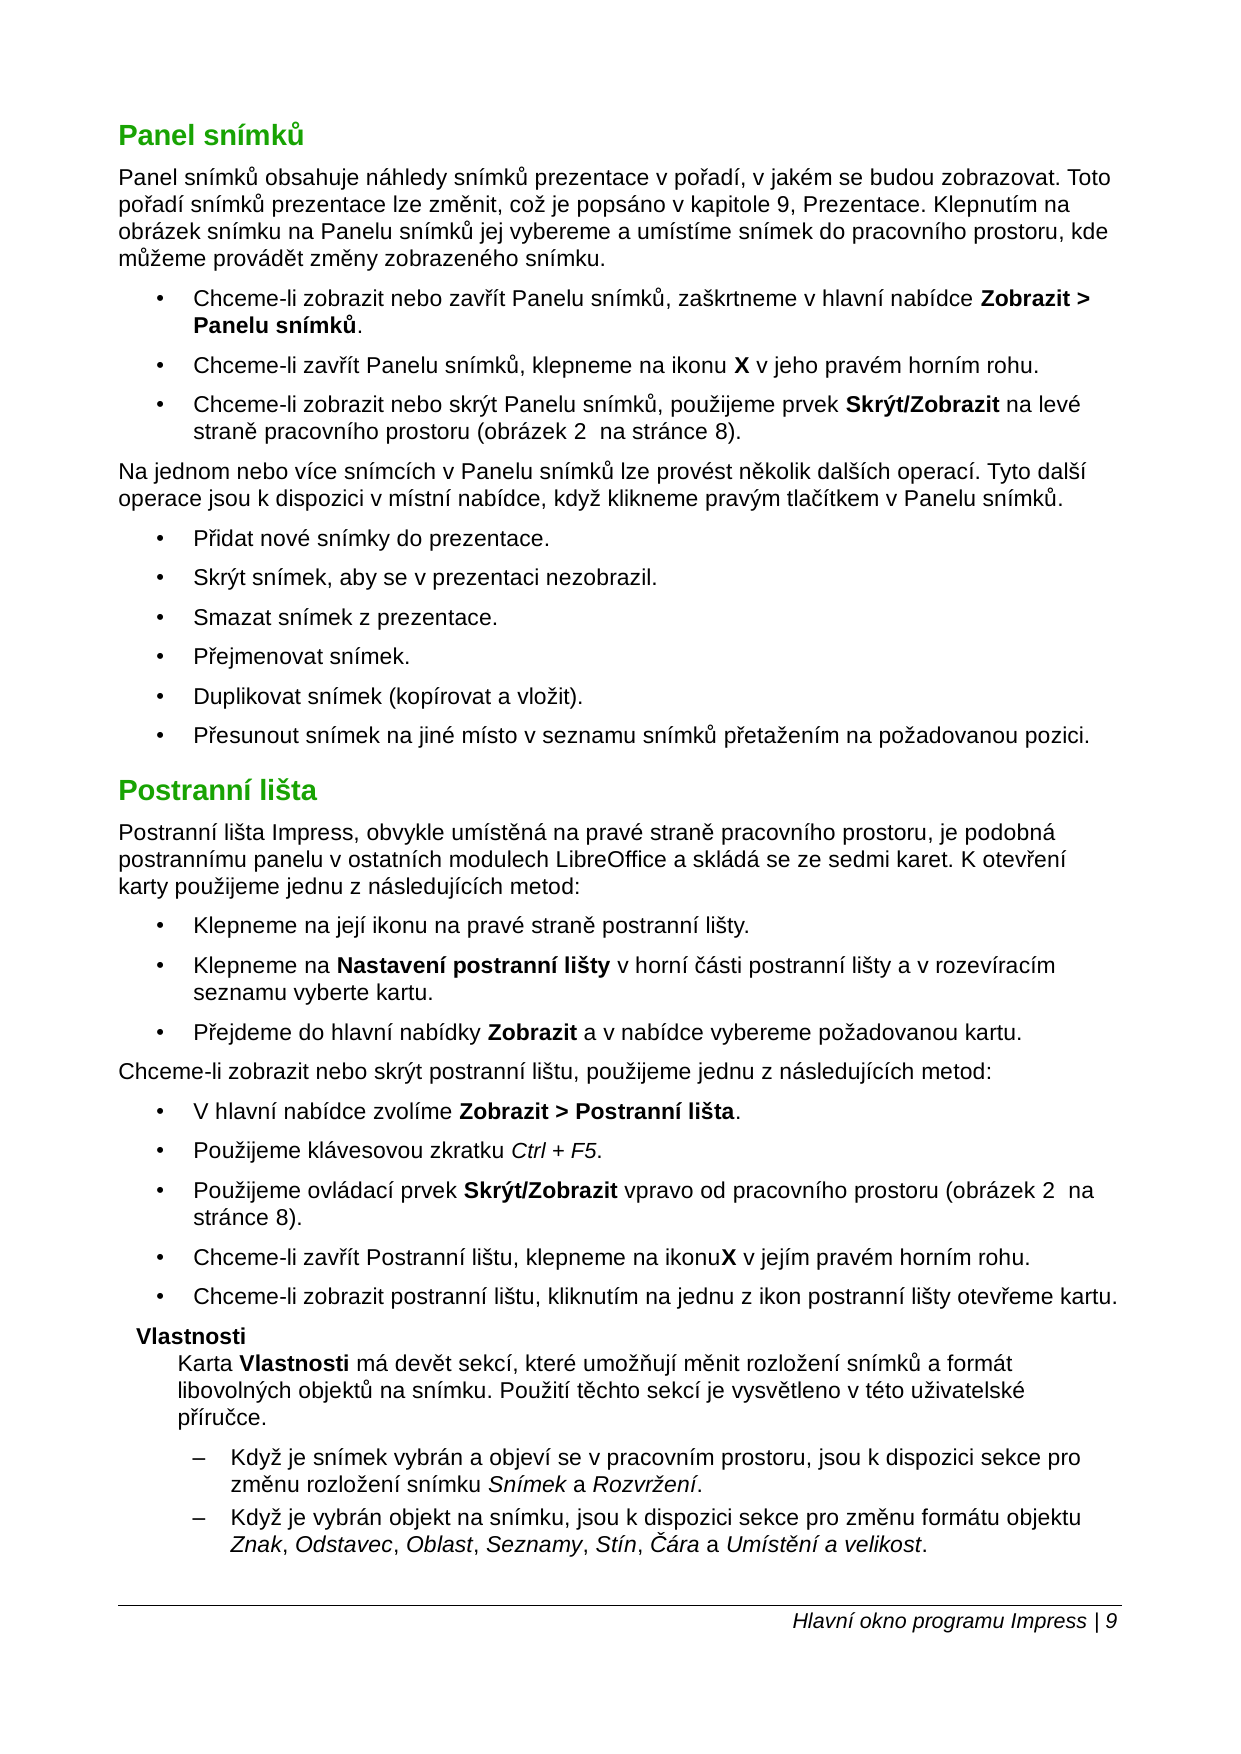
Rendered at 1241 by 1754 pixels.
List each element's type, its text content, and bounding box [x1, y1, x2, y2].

list Klepneme na Nastavení postranní lišty v horní části postranní lišty a v rozevíracím seznamu vyberte kartu. [156, 951, 1122, 1005]
list Přejdeme do hlavní nabídky Zobrazit a v nabídce vybereme požadovanou kartu. [156, 1018, 1122, 1045]
list Chceme-li zobrazit postranní lištu, kliknutím na jednu z ikon postranní lišty otevřeme kartu. [156, 1282, 1122, 1309]
text Panel snímků obsahuje náhledy snímků prezentace v pořadí, v jakém se budou zobrazovat. Toto pořadí snímků prezentace lze změnit, což je popsáno v kapitole 9, Prezentace. Klepnutím na obrázek snímku na Panelu snímků jej vybereme a umístíme snímek do pracovního prostoru, kde můžeme provádět změny zobrazeného snímku. [118, 163, 1122, 272]
list Skrýt snímek, aby se v prezentaci nezobrazil. [156, 563, 1122, 591]
text Chceme-li zobrazit nebo skrýt postranní lištu, použijeme jednu z následujících metod: [118, 1057, 1122, 1084]
list V hlavní nabídce zvolíme Zobrazit > Postranní lišta. [156, 1097, 1122, 1124]
subtitle Postranní lišta [118, 772, 1122, 806]
list Duplikovat snímek (kopírovat a vložit). [156, 682, 1122, 709]
list Když je snímek vybrán a objeví se v pracovním prostoru, jsou k dispozici sekce pro změnu rozložení snímku Snímek a Rozvržení. [192, 1443, 1122, 1497]
list Klepneme na její ikonu na pravé straně postranní lišty. [156, 912, 1122, 939]
list Použijeme klávesovou zkratku Ctrl + F5. [156, 1137, 1122, 1164]
list Chceme-li zavřít Postranní lištu, klepneme na ikonuX v jejím pravém horním rohu. [156, 1243, 1122, 1270]
list Přidat nové snímky do prezentace. [156, 524, 1122, 551]
list Chceme-li zavřít Panelu snímků, klepneme na ikonu X v jeho pravém horním rohu. [156, 351, 1122, 378]
list Smazat snímek z prezentace. [156, 603, 1122, 630]
text Postranní lišta Impress, obvykle umístěná na pravé straně pracovního prostoru, je podobná postrannímu panelu v ostatních modulech LibreOffice a skládá se ze sedmi karet. K otevření karty použijeme jednu z následujících metod: [118, 818, 1122, 899]
list Na jednom nebo více snímcích v Panelu snímků lze provést několik dalších operací. Tyto další operace jsou k dispozici v místní nabídce, když klikneme pravým tlačítkem v Panelu snímků. [118, 457, 1122, 511]
list Použijeme ovládací prvek Skrýt/Zobrazit vpravo od pracovního prostoru (obrázek 2 na stránce 7). [156, 1176, 1122, 1230]
list Chceme-li zobrazit nebo skrýt Panelu snímků, použijeme prvek Skrýt/Zobrazit na levé straně pracovního prostoru (obrázek 2 na stránce 7). [156, 391, 1122, 445]
list Přesunout snímek na jiné místo v seznamu snímků přetažením na požadovanou pozici. [156, 722, 1122, 749]
text Karta Vlastnosti má devět sekcí, které umožňují měnit rozložení snímků a formát libovolných objektů na snímku. Použití těchto sekcí je vysvětleno v této uživatelské příručce. [177, 1349, 1122, 1430]
subtitle Panel snímků [118, 118, 1122, 152]
list Chceme-li zobrazit nebo zavřít Panelu snímků, zaškrtneme v hlavní nabídce Zobrazit > Panelu snímků. [156, 284, 1122, 338]
list Přejmenovat snímek. [156, 643, 1122, 670]
text Vlastnosti [136, 1322, 1122, 1349]
list Když je vybrán objekt na snímku, jsou k dispozici sekce pro změnu formátu objektu Znak, Odstavec, Oblast, Seznamy, Stín, Čára a Umístění a velikost. [192, 1503, 1122, 1557]
